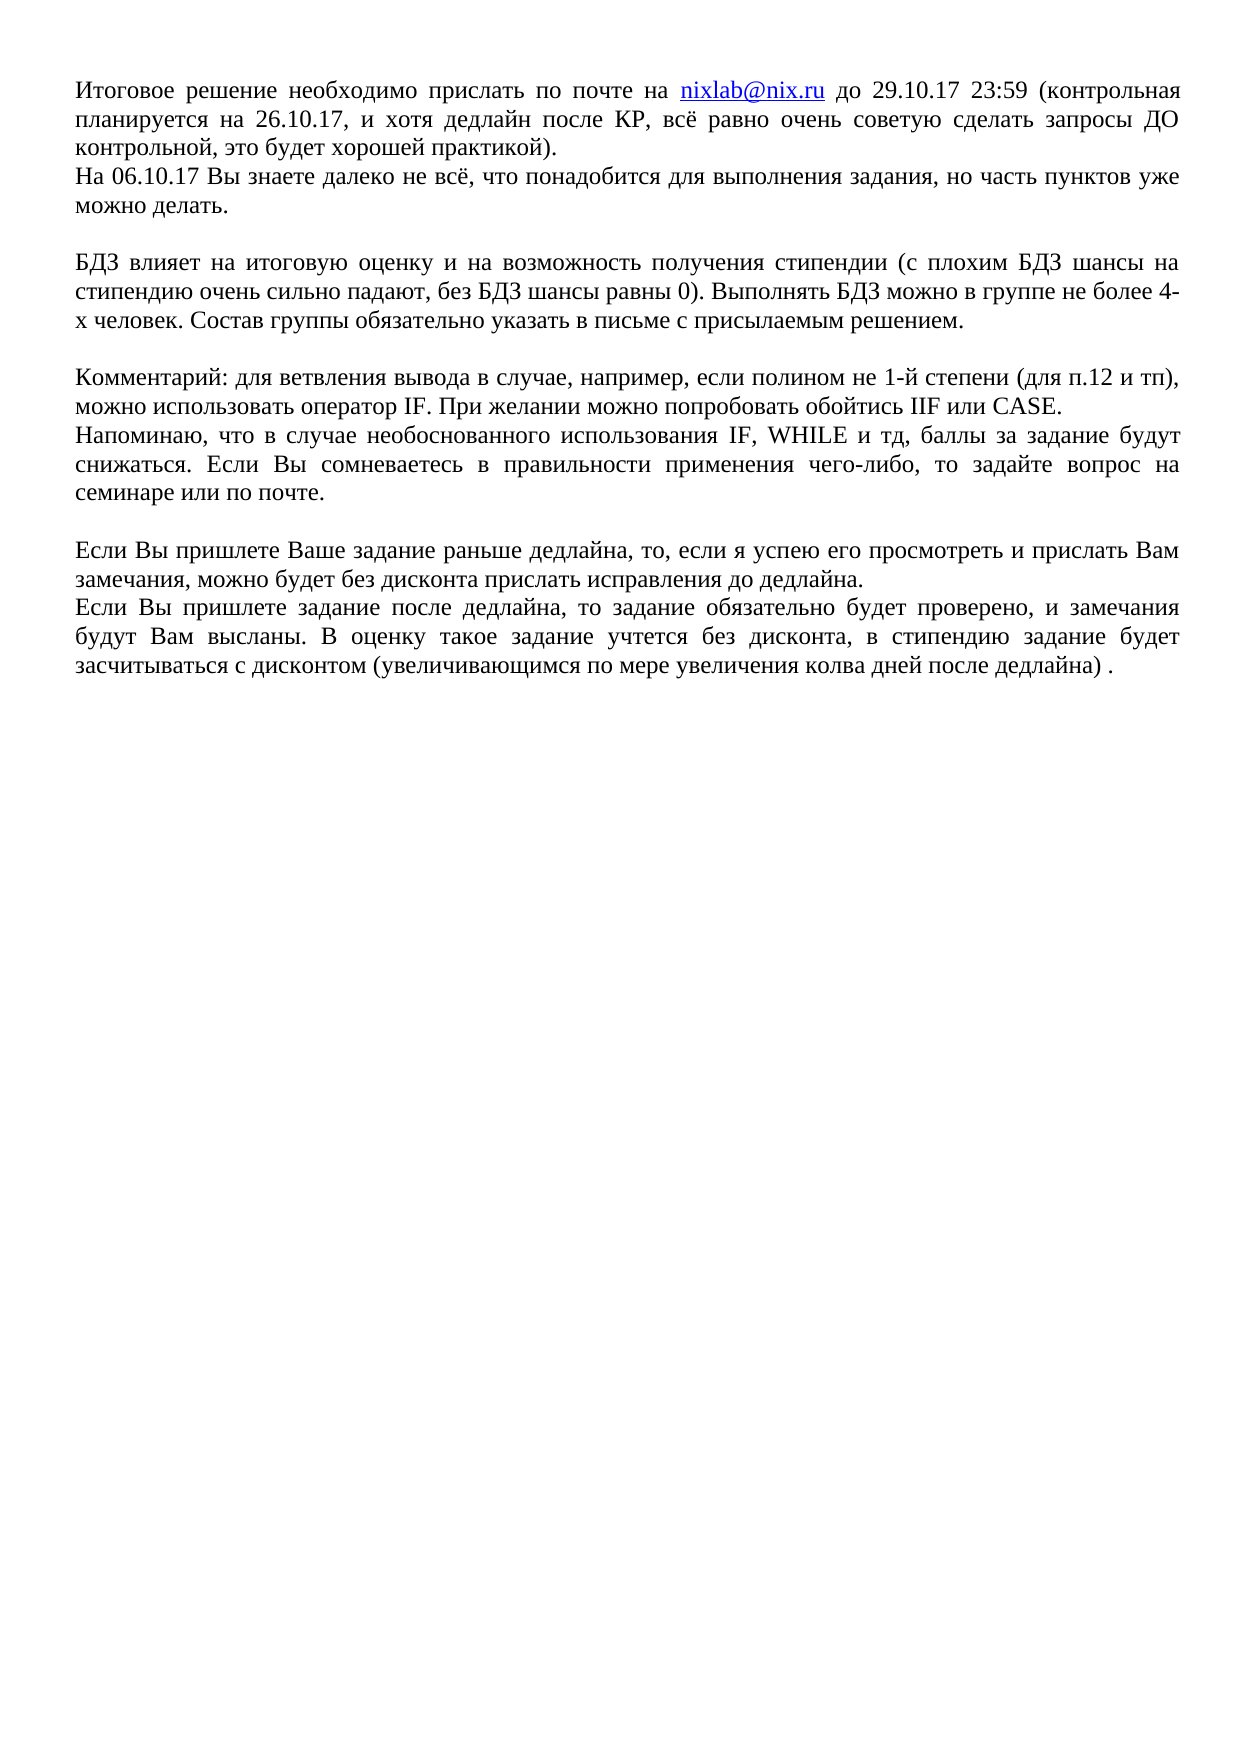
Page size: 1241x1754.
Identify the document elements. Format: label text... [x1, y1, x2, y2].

text Если Вы пришлете задание после дедлайна, то задание обязательно будет проверено, и замечания будут Вам высланы. В оценку такое задание учтется без дисконта, в стипендию задание будет засчитываться с дисконтом (увеличивающимся по мере увеличения колва дней после дедлайна) . [75, 592, 1181, 679]
text На 06.10.17 Вы знаете далеко не всё, что понадобится для выполнения задания, но часть пунктов уже можно делать. [75, 161, 1181, 219]
text Напоминаю, что в случае необоснованного использования IF, WHILE и тд, баллы за задание будут снижаться. Если Вы сомневаетесь в правильности применения чего-либо, то задайте вопрос на семинаре или по почте. [75, 420, 1181, 506]
text БДЗ влияет на итоговую оценку и на возможность получения стипендии (с плохим БДЗ шансы на стипендию очень сильно падают, без БДЗ шансы равны 0). Выполнять БДЗ можно в группе не более 4-х человек. Состав группы обязательно указать в письме с присылаемым решением. [75, 247, 1181, 334]
text Итоговое решение необходимо прислать по почте на nixlab@nix.ru до 29.10.17 23:59 (контрольная планируется на 26.10.17, и хотя дедлайн после КР, всё равно очень советую сделать запросы ДО контрольной, это будет хорошей практикой). [75, 75, 1181, 161]
text Комментарий: для ветвления вывода в случае, например, если полином не 1-й степени (для п.12 и тп), можно использовать оператор IF. При желании можно попробовать обойтись IIF или CASE. [75, 362, 1181, 420]
text Если Вы пришлете Ваше задание раньше дедлайна, то, если я успею его просмотреть и прислать Вам замечания, можно будет без дисконта прислать исправления до дедлайна. [75, 535, 1181, 592]
